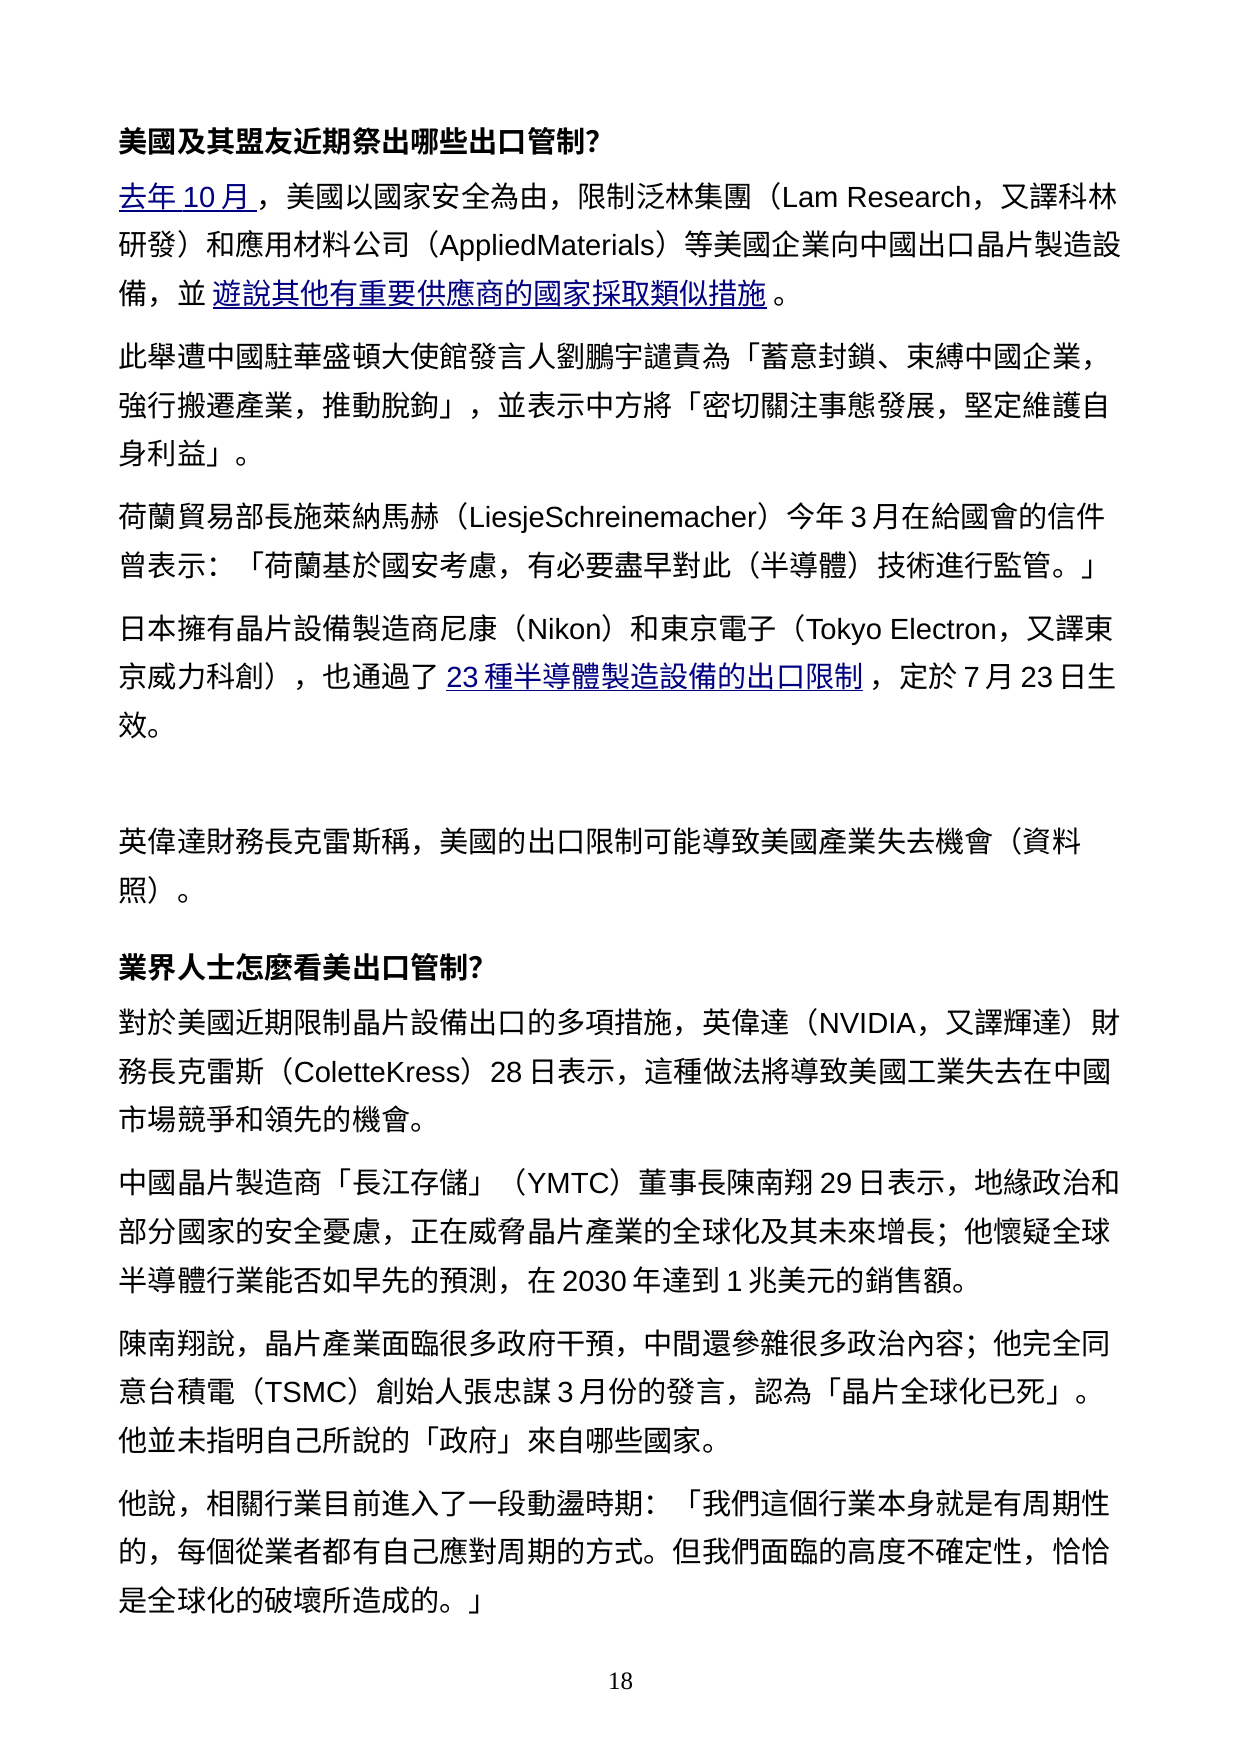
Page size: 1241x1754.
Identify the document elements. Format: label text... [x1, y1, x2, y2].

text 對於美國近期限制晶片設備出口的多項措施，英偉達（NVIDIA，又譯輝達）財務長克雷斯（ColetteKress）28日表示，這種做法將導致美國工業失去在中國市場競爭和領先的機會。 [118, 1000, 1122, 1139]
text 去年10月 ，美國以國家安全為由，限制泛林集團（Lam Research，又譯科林研發）和應用材料公司（AppliedMaterials）等美國企業向中國出口晶片製造設備，並 遊說其他有重要供應商的國家採取類似措施 。 [118, 173, 1122, 313]
subtitle 美國及其盟友近期祭出哪些出口管制？ [118, 118, 1122, 161]
text 日本擁有晶片設備製造商尼康（Nikon）和東京電子（Tokyo Electron，又譯東京威力科創），也通過了 23種半導體製造設備的出口限制 ，定於7月23日生效。 [118, 605, 1122, 745]
text 他說，相關行業目前進入了一段動盪時期：「我們這個行業本身就是有周期性的，每個從業者都有自己應對周期的方式。但我們面臨的高度不確定性，恰恰是全球化的破壞所造成的。」 [118, 1480, 1122, 1620]
subtitle 業界人士怎麼看美出口管制？ [118, 945, 1122, 987]
text 英偉達財務長克雷斯稱，美國的出口限制可能導致美國產業失去機會（資料照）。 [118, 819, 1122, 909]
text 荷蘭貿易部長施萊納馬赫（LiesjeSchreinemacher）今年3月在給國會的信件曾表示：「荷蘭基於國安考慮，有必要盡早對此（半導體）技術進行監管。」 [118, 494, 1122, 584]
text 此舉遭中國駐華盛頓大使館發言人劉鵬宇譴責為「蓄意封鎖、束縛中國企業，強行搬遷產業，推動脫鉤」，並表示中方將「密切關注事態發展，堅定維護自身利益」。 [118, 333, 1122, 473]
text 陳南翔說，晶片產業面臨很多政府干預，中間還參雜很多政治內容；他完全同意台積電（TSMC）創始人張忠謀3月份的發言，認為「晶片全球化已死」。他並未指明自己所說的「政府」來自哪些國家。 [118, 1320, 1122, 1459]
text 中國晶片製造商「長江存儲」（YMTC）董事長陳南翔29日表示，地緣政治和部分國家的安全憂慮，正在威脅晶片產業的全球化及其未來增長；他懷疑全球半導體行業能否如早先的預測，在2030年達到1兆美元的銷售額。 [118, 1160, 1122, 1299]
